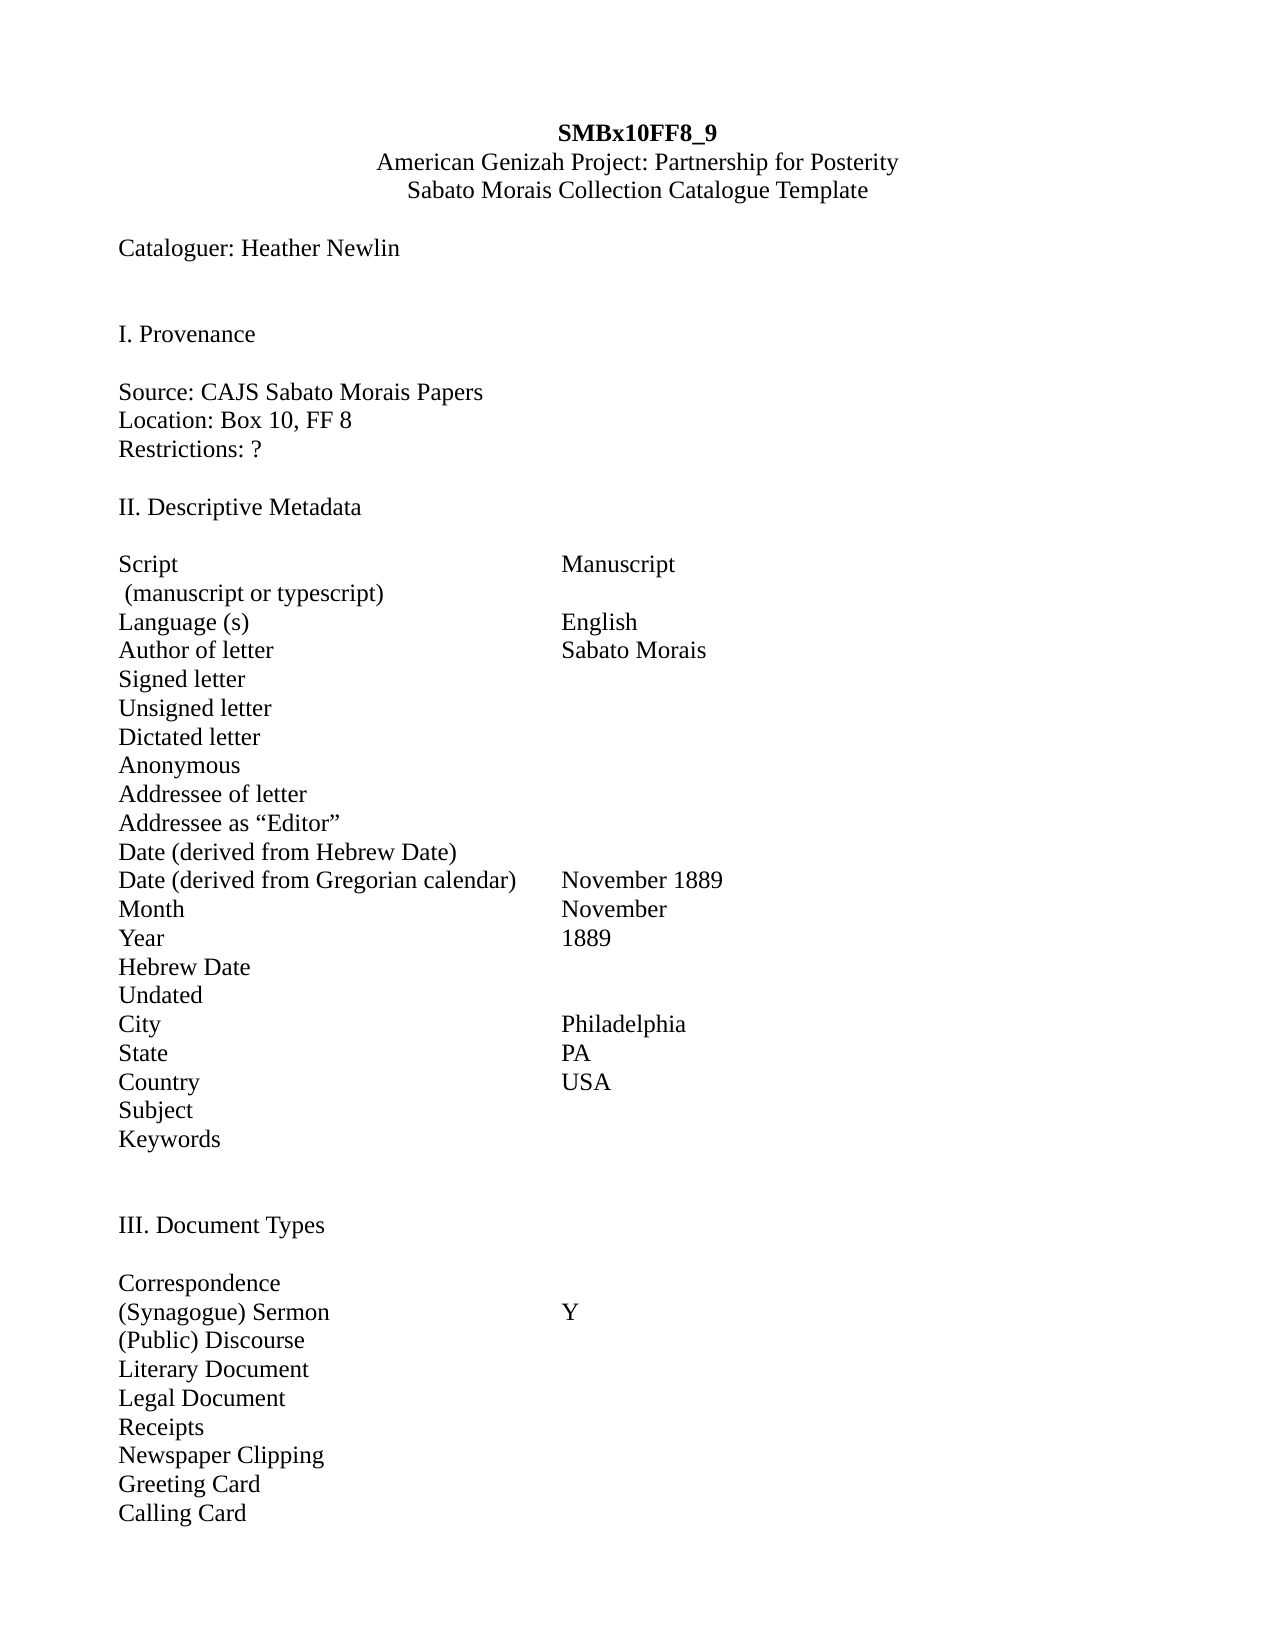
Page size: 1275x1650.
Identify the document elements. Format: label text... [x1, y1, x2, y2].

text American Genizah Project: Partnership for Posterity [118, 147, 1157, 176]
text Country USA [118, 1067, 1157, 1096]
text Language (s) English [118, 607, 1157, 636]
text Dictated letter [118, 722, 1157, 751]
text Newspaper Clipping [118, 1441, 1157, 1469]
text Calling Card [118, 1498, 1157, 1527]
text Unsigned letter [118, 693, 1157, 722]
text Undated [118, 981, 1157, 1009]
text State PA [118, 1038, 1157, 1067]
text Source: CAJS Sabato Morais Papers [118, 377, 1157, 406]
text Anonymous [118, 751, 1157, 779]
text Signed letter [118, 664, 1157, 693]
text City Philadelphia [118, 1009, 1157, 1038]
text Author of letter Sabato Morais [118, 636, 1157, 664]
text II. Descriptive Metadata [118, 492, 1157, 521]
text III. Document Types [118, 1211, 1157, 1239]
text Sabato Morais Collection Catalogue Template [118, 176, 1157, 204]
text I. Provenance [118, 319, 1157, 348]
text Year 1889 [118, 923, 1157, 952]
text Keywords [118, 1124, 1157, 1153]
text Date (derived from Gregorian calendar) November 1889 [118, 866, 1157, 894]
text Correspondence [118, 1268, 1157, 1297]
text (manuscript or typescript) [118, 578, 1157, 607]
text Literary Document [118, 1354, 1157, 1383]
text Hebrew Date [118, 952, 1157, 981]
text Greeting Card [118, 1469, 1157, 1498]
text Date (derived from Hebrew Date) [118, 837, 1157, 866]
text Subject [118, 1096, 1157, 1124]
text Addressee as “Editor” [118, 808, 1157, 837]
text Cataloguer: Heather Newlin [118, 233, 1157, 262]
text Month November [118, 894, 1157, 923]
text Legal Document [118, 1383, 1157, 1412]
text Script Manuscript [118, 549, 1157, 578]
text (Public) Discourse [118, 1326, 1157, 1354]
text SMBx10FF8_9 [118, 118, 1157, 147]
text Receipts [118, 1412, 1157, 1441]
text Restrictions: ? [118, 434, 1157, 463]
text Location: Box 10, FF 8 [118, 406, 1157, 434]
text Addressee of letter [118, 779, 1157, 808]
text (Synagogue) Sermon Y [118, 1297, 1157, 1326]
